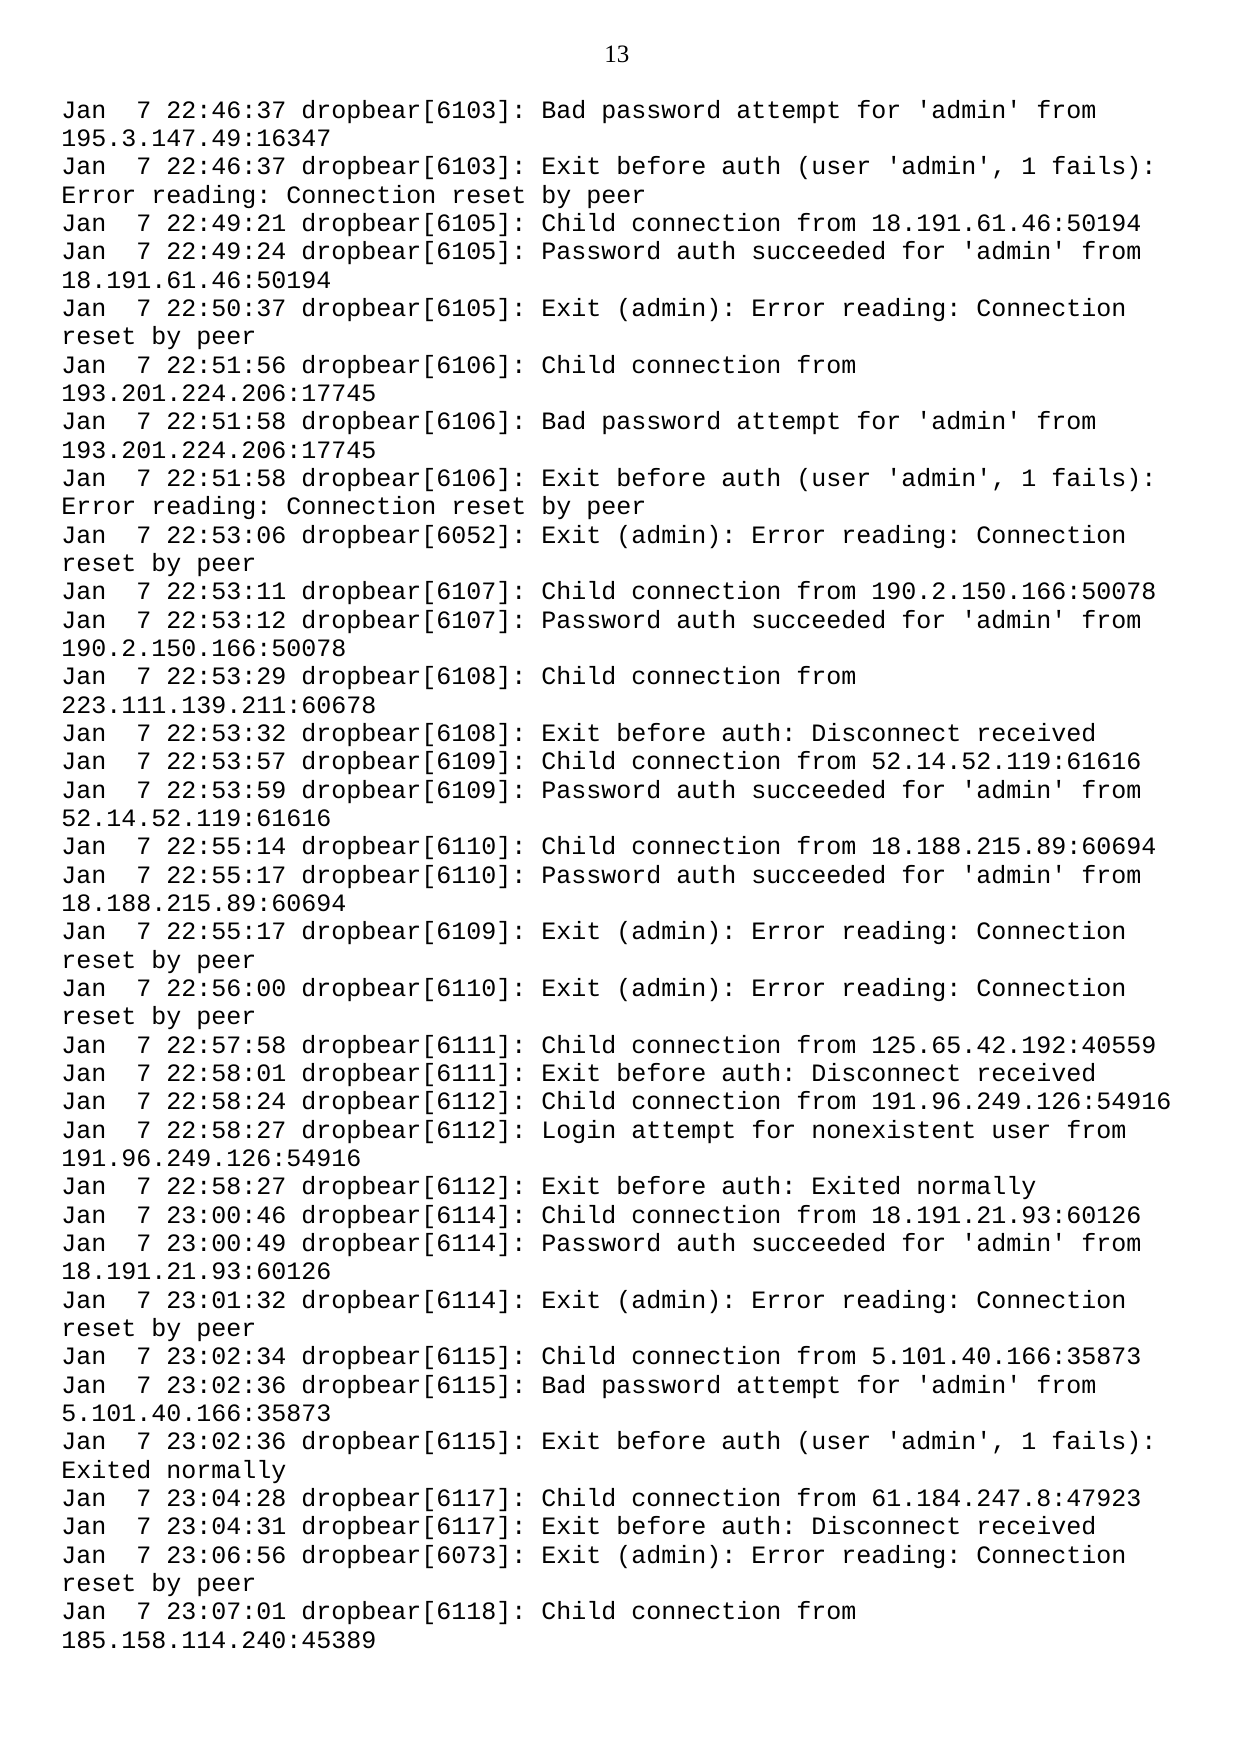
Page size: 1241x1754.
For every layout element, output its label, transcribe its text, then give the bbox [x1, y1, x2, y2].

text Jan 7 22:53:29 dropbear[6108]: Child connection from 223.111.139.211:60678 [61, 664, 1172, 721]
text Jan 7 23:00:46 dropbear[6114]: Child connection from 18.191.21.93:60126 [61, 1202, 1172, 1231]
text Jan 7 22:49:21 dropbear[6105]: Child connection from 18.191.61.46:50194 [61, 211, 1172, 239]
text Jan 7 23:01:32 dropbear[6114]: Exit (admin): Error reading: Connection reset by peer [61, 1287, 1172, 1344]
text Jan 7 22:55:17 dropbear[6109]: Exit (admin): Error reading: Connection reset by peer [61, 919, 1172, 976]
text Jan 7 22:46:37 dropbear[6103]: Bad password attempt for 'admin' from 195.3.147.49:16347 [61, 97, 1172, 154]
text Jan 7 22:51:58 dropbear[6106]: Exit before auth (user 'admin', 1 fails): Error reading: Connection reset by peer [61, 466, 1172, 522]
text Jan 7 22:53:06 dropbear[6052]: Exit (admin): Error reading: Connection reset by peer [61, 522, 1172, 579]
text Jan 7 22:58:27 dropbear[6112]: Login attempt for nonexistent user from 191.96.249.126:54916 [61, 1117, 1172, 1174]
text Jan 7 23:00:49 dropbear[6114]: Password auth succeeded for 'admin' from 18.191.21.93:60126 [61, 1231, 1172, 1287]
text Jan 7 22:58:01 dropbear[6111]: Exit before auth: Disconnect received [61, 1061, 1172, 1089]
text Jan 7 22:51:58 dropbear[6106]: Bad password attempt for 'admin' from 193.201.224.206:17745 [61, 409, 1172, 466]
text Jan 7 22:55:14 dropbear[6110]: Child connection from 18.188.215.89:60694 [61, 834, 1172, 862]
text Jan 7 23:06:56 dropbear[6073]: Exit (admin): Error reading: Connection reset by peer [61, 1542, 1172, 1599]
text Jan 7 22:57:58 dropbear[6111]: Child connection from 125.65.42.192:40559 [61, 1032, 1172, 1061]
text Jan 7 22:53:11 dropbear[6107]: Child connection from 190.2.150.166:50078 [61, 579, 1172, 607]
text Jan 7 23:02:34 dropbear[6115]: Child connection from 5.101.40.166:35873 [61, 1344, 1172, 1372]
text Jan 7 22:58:27 dropbear[6112]: Exit before auth: Exited normally [61, 1174, 1172, 1202]
text Jan 7 22:53:57 dropbear[6109]: Child connection from 52.14.52.119:61616 [61, 749, 1172, 777]
text Jan 7 22:50:37 dropbear[6105]: Exit (admin): Error reading: Connection reset by peer [61, 296, 1172, 352]
text Jan 7 23:02:36 dropbear[6115]: Bad password attempt for 'admin' from 5.101.40.166:35873 [61, 1372, 1172, 1429]
text Jan 7 22:53:59 dropbear[6109]: Password auth succeeded for 'admin' from 52.14.52.119:61616 [61, 777, 1172, 834]
text Jan 7 23:04:28 dropbear[6117]: Child connection from 61.184.247.8:47923 [61, 1486, 1172, 1514]
text Jan 7 22:49:24 dropbear[6105]: Password auth succeeded for 'admin' from 18.191.61.46:50194 [61, 239, 1172, 296]
text Jan 7 22:55:17 dropbear[6110]: Password auth succeeded for 'admin' from 18.188.215.89:60694 [61, 862, 1172, 919]
text Jan 7 22:58:24 dropbear[6112]: Child connection from 191.96.249.126:54916 [61, 1089, 1172, 1117]
text Jan 7 22:51:56 dropbear[6106]: Child connection from 193.201.224.206:17745 [61, 352, 1172, 409]
text Jan 7 22:56:00 dropbear[6110]: Exit (admin): Error reading: Connection reset by peer [61, 976, 1172, 1032]
text Jan 7 22:46:37 dropbear[6103]: Exit before auth (user 'admin', 1 fails): Error reading: Connection reset by peer [61, 154, 1172, 211]
text Jan 7 22:53:32 dropbear[6108]: Exit before auth: Disconnect received [61, 721, 1172, 749]
text Jan 7 23:07:01 dropbear[6118]: Child connection from 185.158.114.240:45389 [61, 1599, 1172, 1656]
text Jan 7 23:02:36 dropbear[6115]: Exit before auth (user 'admin', 1 fails): Exited normally [61, 1429, 1172, 1486]
text Jan 7 23:04:31 dropbear[6117]: Exit before auth: Disconnect received [61, 1514, 1172, 1542]
text Jan 7 22:53:12 dropbear[6107]: Password auth succeeded for 'admin' from 190.2.150.166:50078 [61, 607, 1172, 664]
